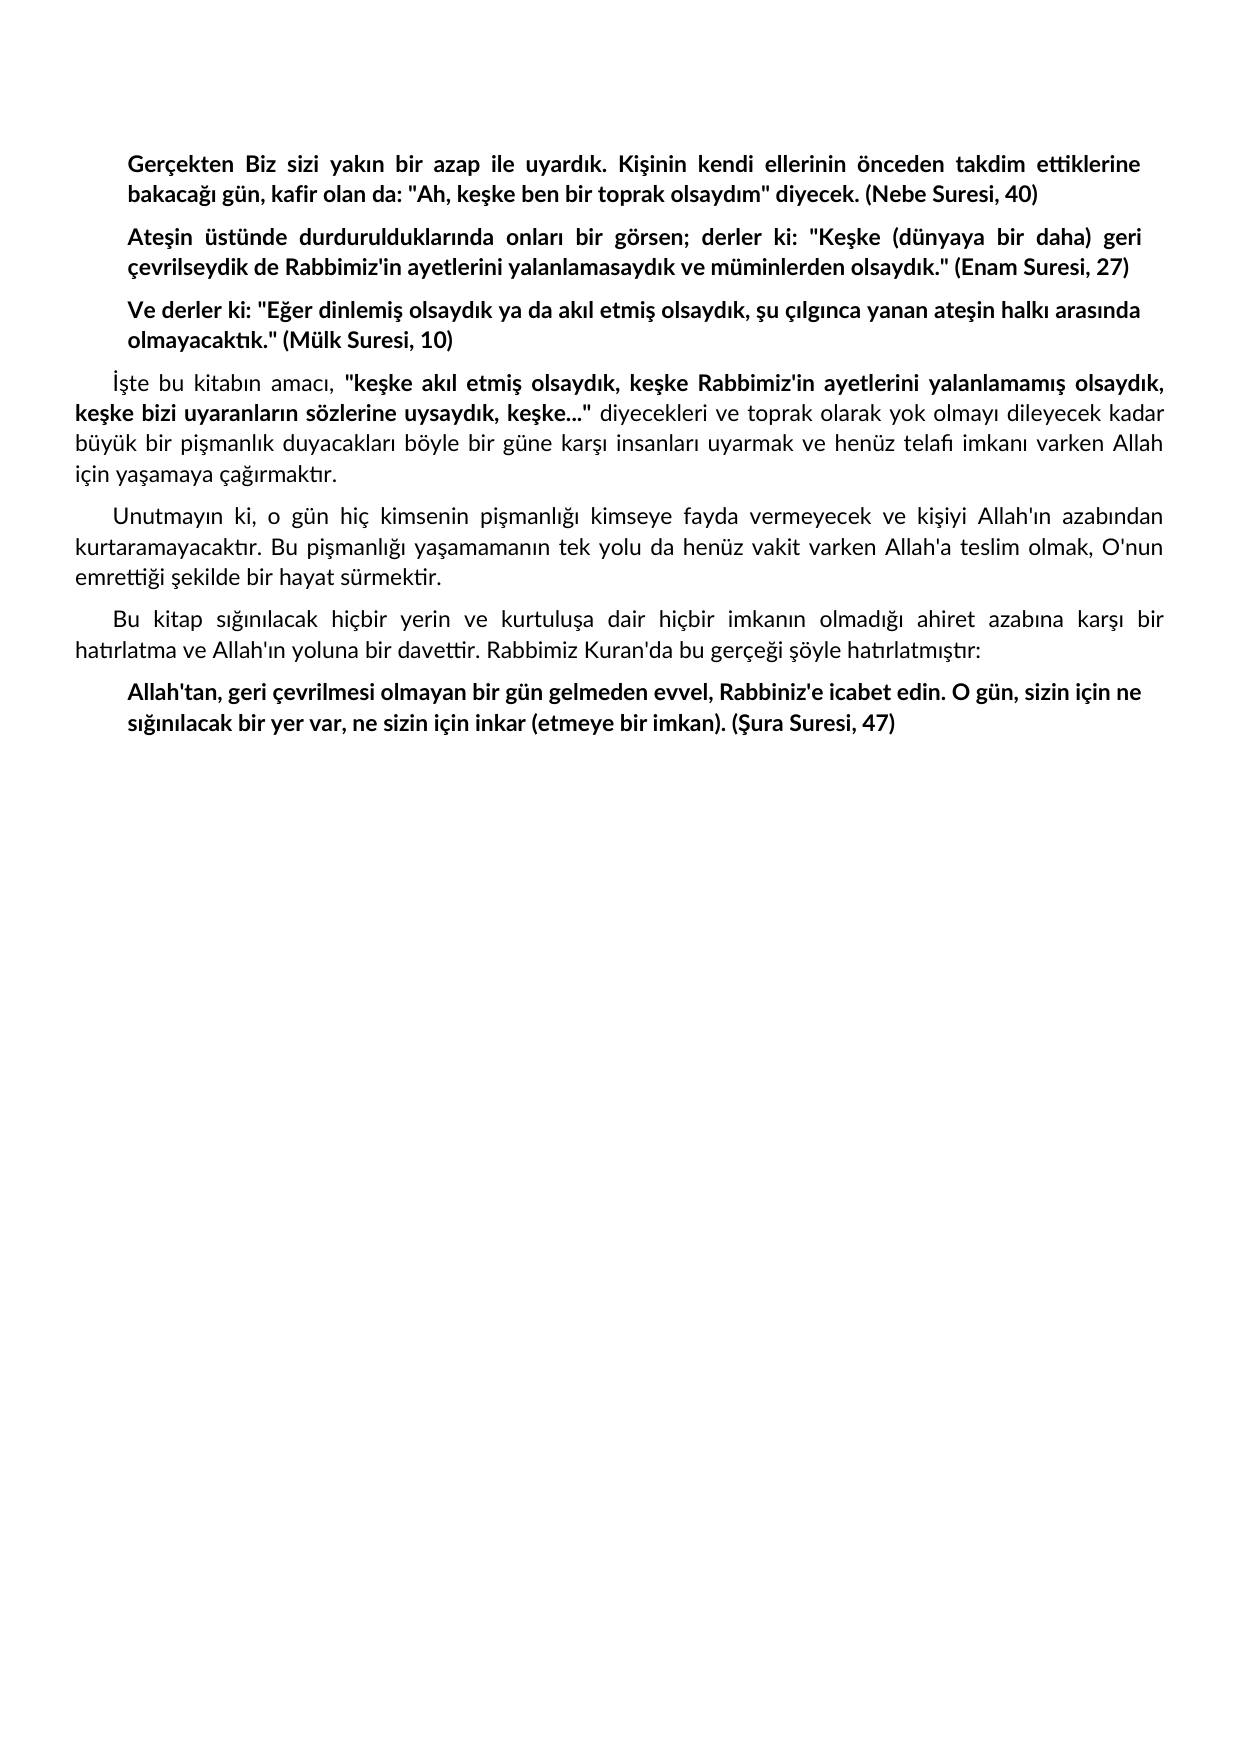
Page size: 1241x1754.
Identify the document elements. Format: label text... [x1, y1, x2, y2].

text Ve derler ki: "Eğer dinlemiş olsaydık ya da akıl etmiş olsaydık, şu çılgınca yanan ateşin halkı arasında olmayacaktık." (Mülk Suresi, 10) [127, 296, 1143, 353]
text Ateşin üstünde durdurulduklarında onları bir görsen; derler ki: "Keşke (dünyaya bir daha) geri çevrilseydik de Rabbimiz'in ayetlerini yalanlamasaydık ve müminlerden olsaydık." (Enam Suresi, 27) [127, 223, 1143, 281]
text Unutmayın ki, o gün hiç kimsenin pişmanlığı kimseye fayda vermeyecek ve kişiyi Allah'ın azabından kurtaramayacaktır. Bu pişmanlığı yaşamamanın tek yolu da henüz vakit varken Allah'a teslim olmak, O'nun emrettiği şekilde bir hayat sürmektir. [75, 502, 1165, 590]
text Allah'tan, geri çevrilmesi olmayan bir gün gelmeden evvel, Rabbiniz'e icabet edin. O gün, sizin için ne sığınılacak bir yer var, ne sizin için inkar (etmeye bir imkan). (Şura Suresi, 47) [127, 678, 1143, 736]
text Bu kitap sığınılacak hiçbir yerin ve kurtuluşa dair hiçbir imkanın olmadığı ahiret azabına karşı bir hatırlatma ve Allah'ın yoluna bir davettir. Rabbimiz Kuran'da bu gerçeği şöyle hatırlatmıştır: [75, 605, 1165, 663]
text Gerçekten Biz sizi yakın bir azap ile uyardık. Kişinin kendi ellerinin önceden takdim ettiklerine bakacağı gün, kafir olan da: "Ah, keşke ben bir toprak olsaydım" diyecek. (Nebe Suresi, 40) [127, 150, 1143, 208]
text İşte bu kitabın amacı, "keşke akıl etmiş olsaydık, keşke Rabbimiz'in ayetlerini yalanlamamış olsaydık, keşke bizi uyaranların sözlerine uysaydık, keşke..." diyecekleri ve toprak olarak yok olmayı dileyecek kadar büyük bir pişmanlık duyacakları böyle bir güne karşı insanları uyarmak ve henüz telafi imkanı varken Allah için yaşamaya çağırmaktır. [75, 369, 1165, 487]
